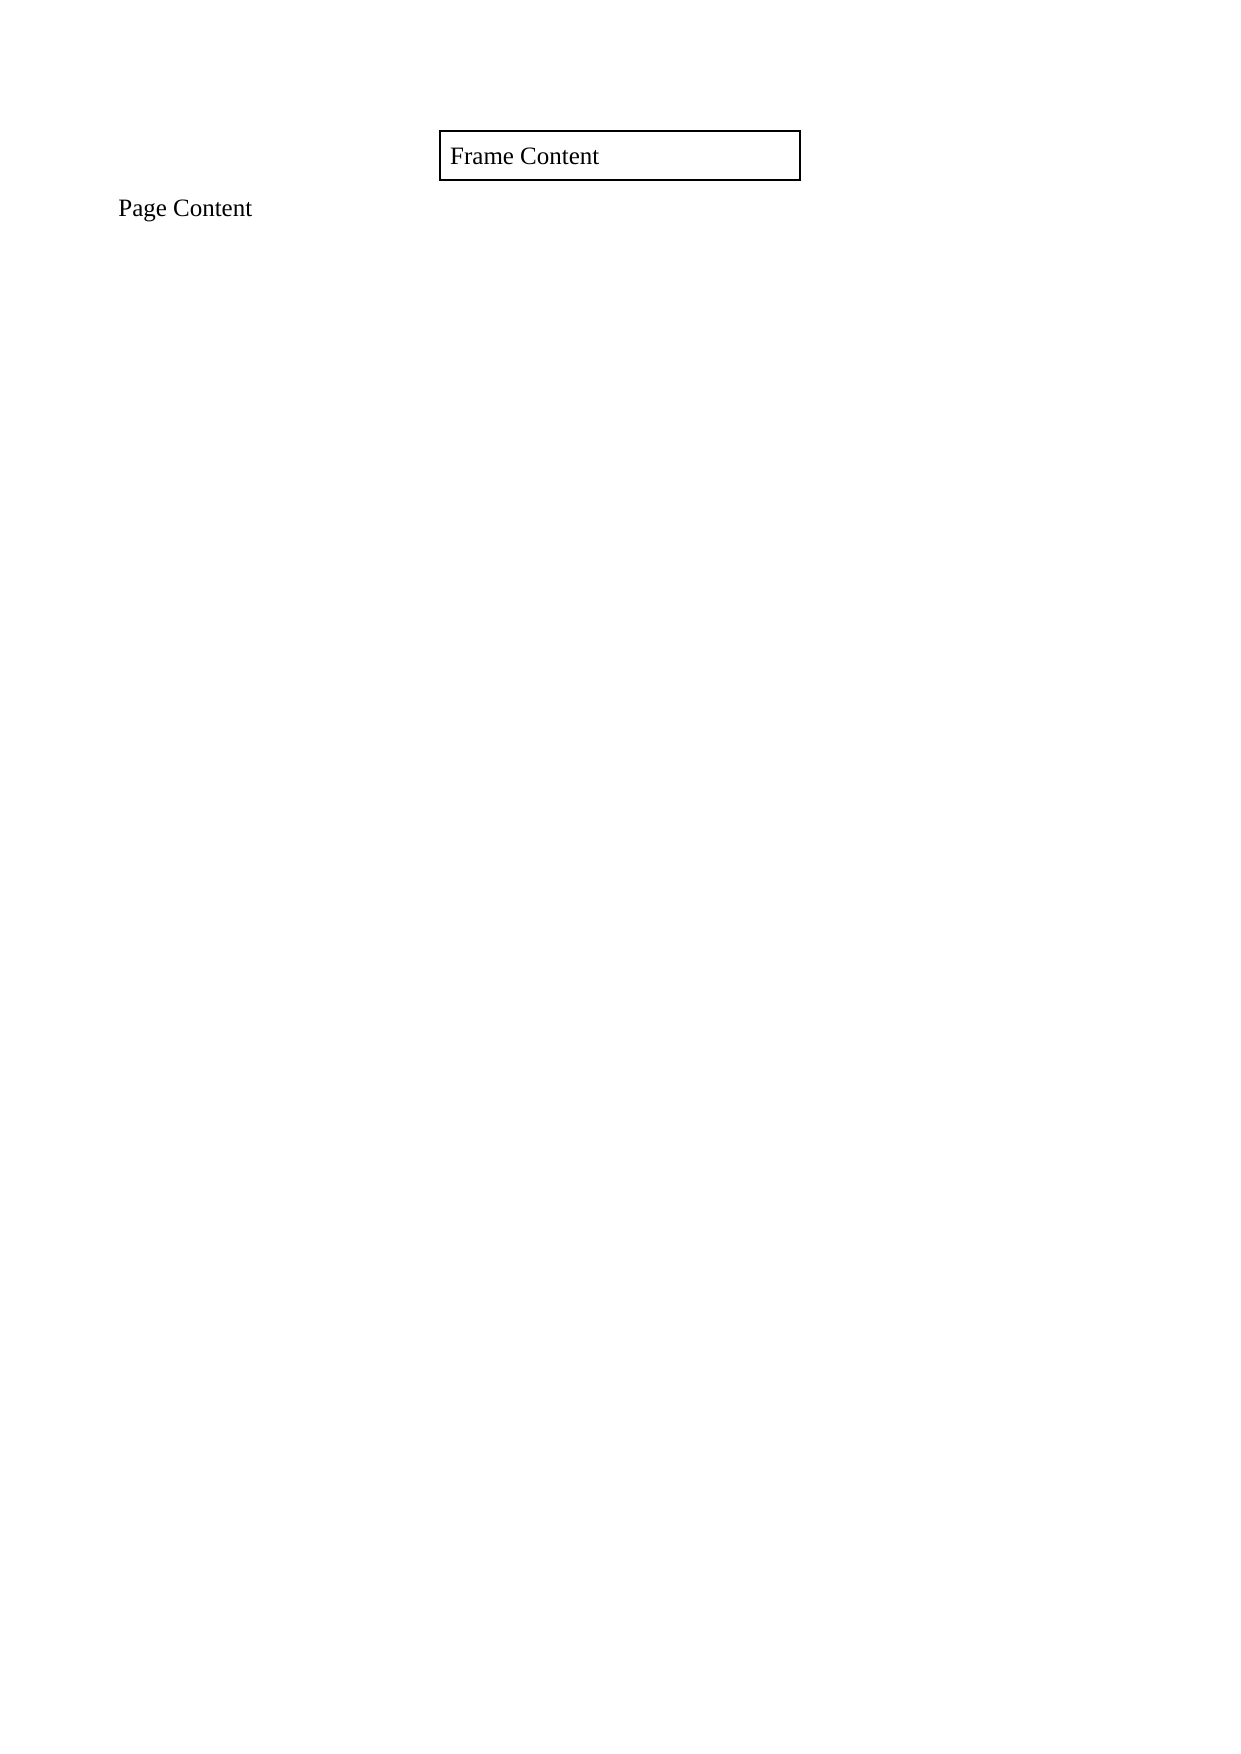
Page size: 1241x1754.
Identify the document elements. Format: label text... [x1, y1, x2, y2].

text Page Content [118, 118, 1122, 222]
text Frame Content [450, 141, 790, 170]
